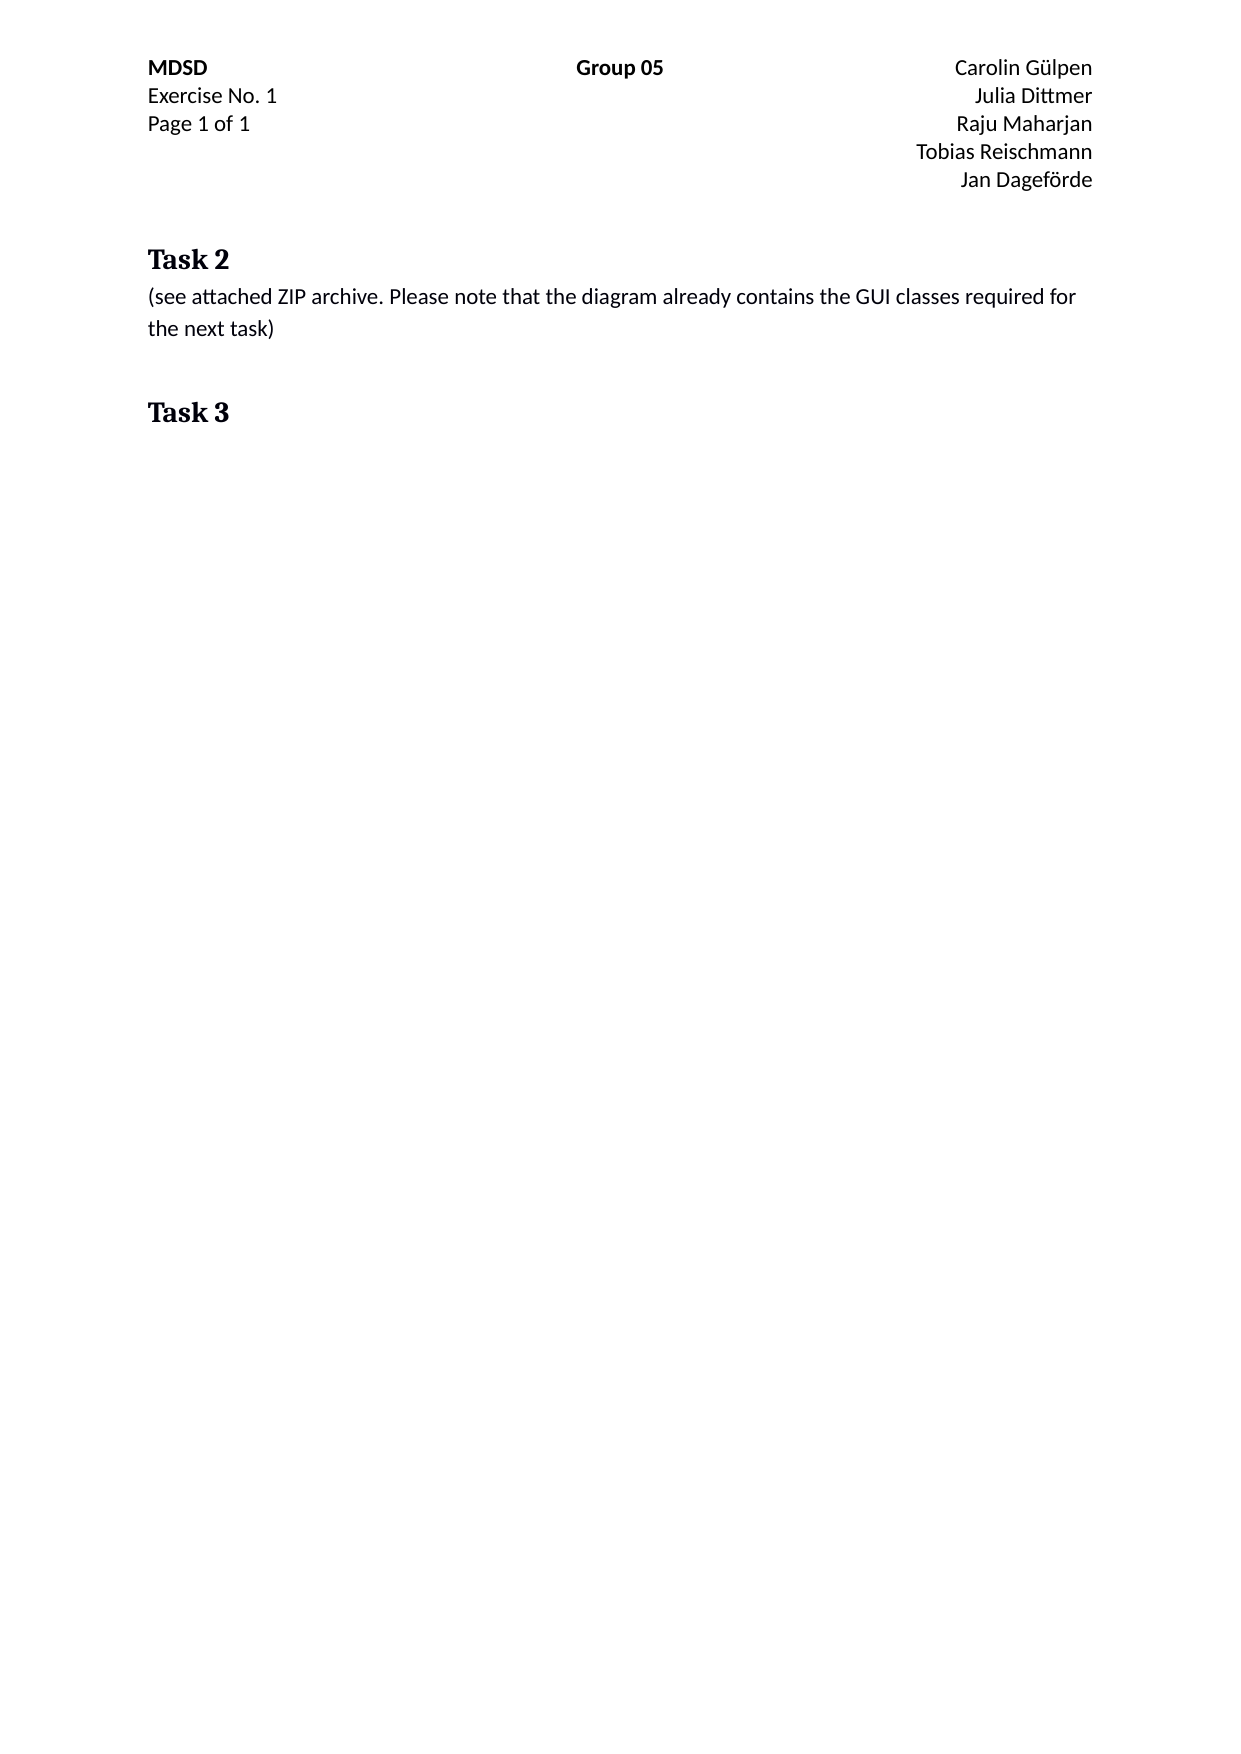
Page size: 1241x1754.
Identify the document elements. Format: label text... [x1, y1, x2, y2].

subtitle Task 2 [148, 243, 1093, 277]
text (see attached ZIP archive. Please note that the diagram already contains the GUI classes required for the next task) [148, 282, 1093, 342]
subtitle Task 3 [148, 396, 1093, 430]
